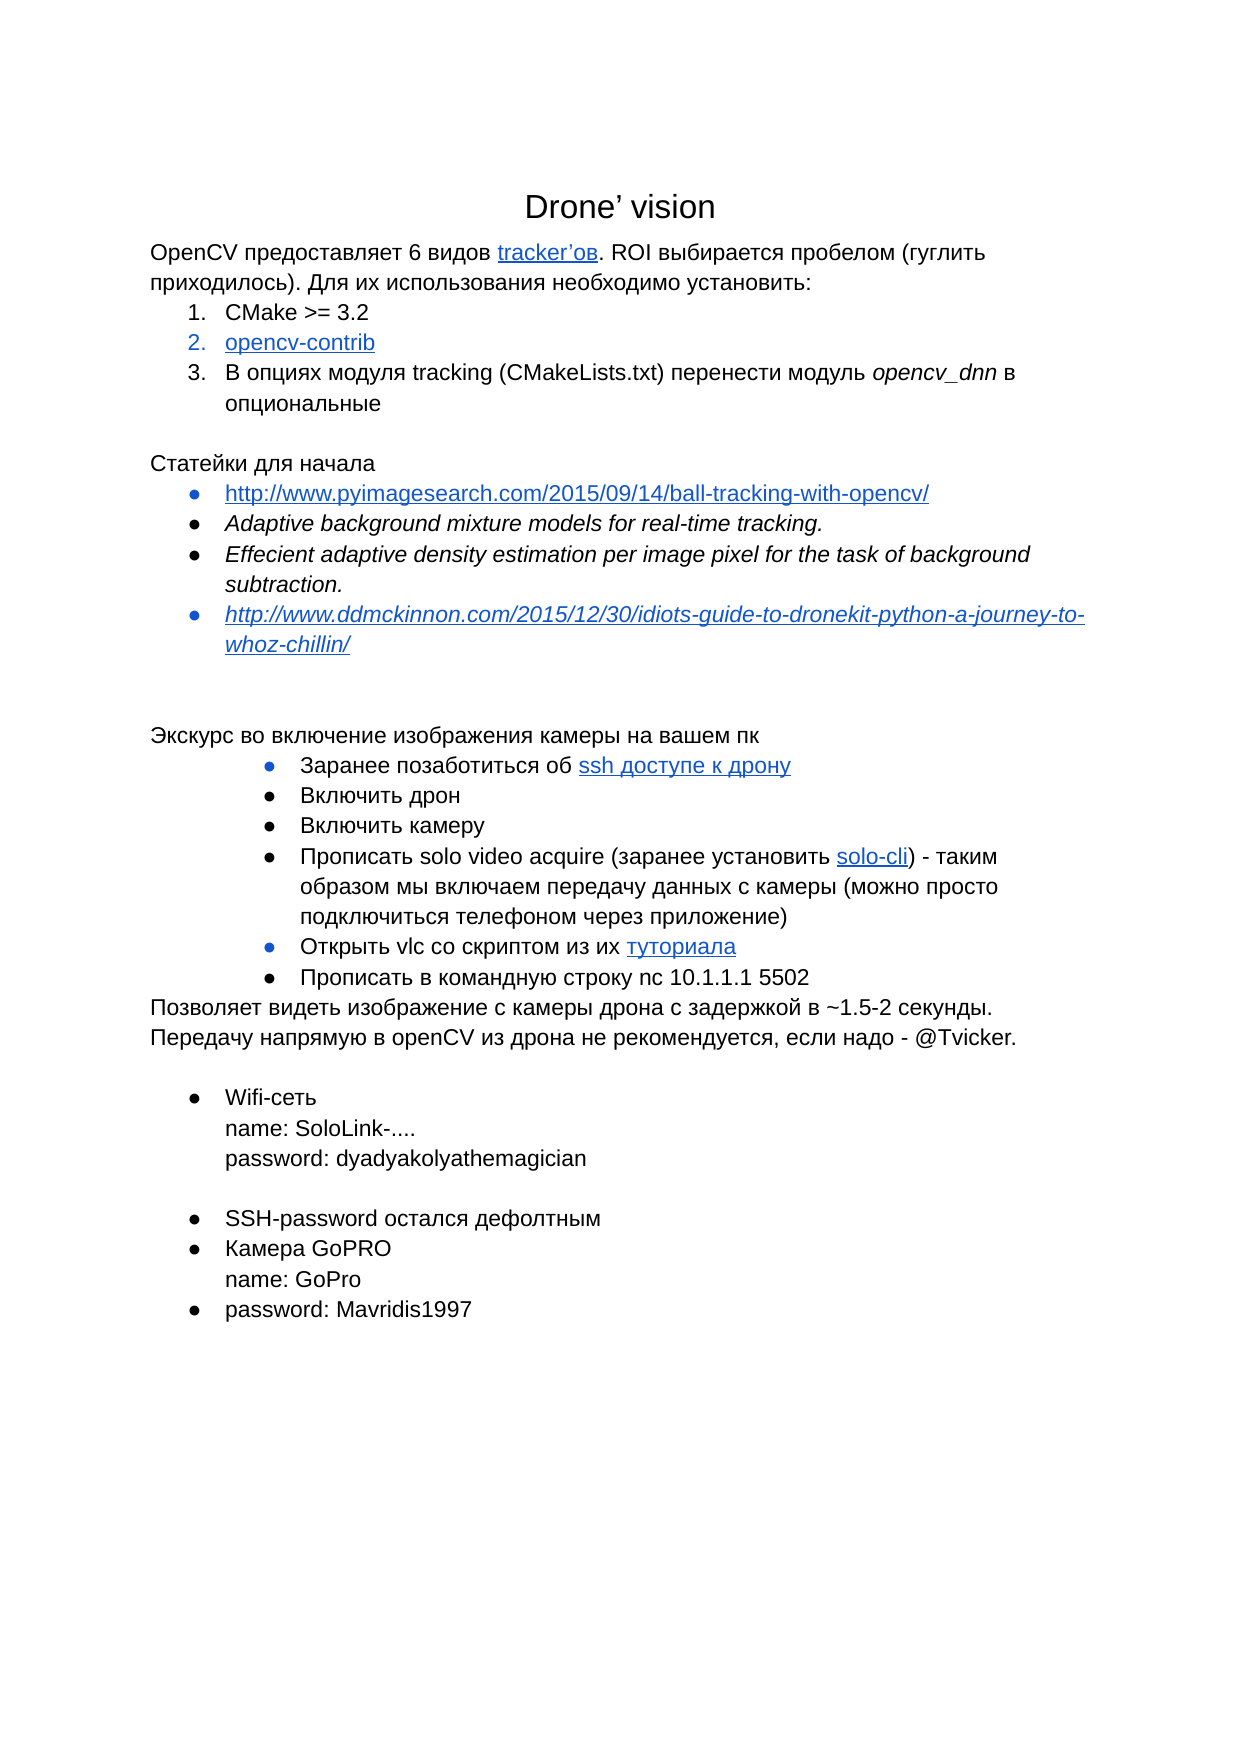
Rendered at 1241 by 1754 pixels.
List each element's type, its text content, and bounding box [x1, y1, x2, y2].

list opencv-contrib [187, 329, 1090, 355]
list SSH-password остался дефолтным [187, 1205, 1090, 1231]
list Wifi-сеть name: SoloLink-.... password: dyadyakolyathemagician [187, 1084, 1090, 1201]
list Включить дрон [262, 782, 1090, 808]
list Камера GoPRO name: GoPro [187, 1235, 1090, 1292]
text Позволяет видеть изображение с камеры дрона с задержкой в ~1.5-2 секунды. Передачу напрямую в openCV из дрона не рекомендуется, если надо - @Tvicker. [150, 994, 1090, 1050]
list В опциях модуля tracking (CMakeLists.txt) перенести модуль opencv_dnn в опциональные [187, 359, 1090, 416]
list Включить камеру [262, 812, 1090, 839]
list password: Mavridis1997 [187, 1296, 1090, 1352]
list Adaptive background mixture models for real-time tracking. [187, 510, 1090, 537]
list Заранее позаботиться об ssh доступе к дрону [262, 752, 1090, 778]
list Прописать в командную строку nc 10.1.1.1 5502 [262, 963, 1090, 990]
list Открыть vlc со скриптом из их туториала [262, 933, 1090, 959]
text Статейки для начала [150, 450, 1090, 476]
list http://www.ddmckinnon.com/2015/12/30/idiots-guide-to-dronekit-python-a-journey-to-whoz-chillin/ [187, 601, 1090, 657]
text OpenCV предоставляет 6 видов tracker’ов. ROI выбирается пробелом (гуглить приходилось). Для их использования необходимо установить: [150, 238, 1090, 295]
list Прописать solo video acquire (заранее установить solo-cli) - таким образом мы включаем передачу данных с камеры (можно просто подключиться телефоном через приложение) [262, 843, 1090, 929]
text Экскурс во включение изображения камеры на вашем пк [150, 722, 1090, 748]
list http://www.pyimagesearch.com/2015/09/14/ball-tracking-with-opencv/ [187, 480, 1090, 506]
list Effecient adaptive density estimation per image pixel for the task of background subtraction. [187, 541, 1090, 597]
list CMake >= 3.2 [187, 299, 1090, 325]
subtitle Drone’ vision [150, 187, 1090, 226]
